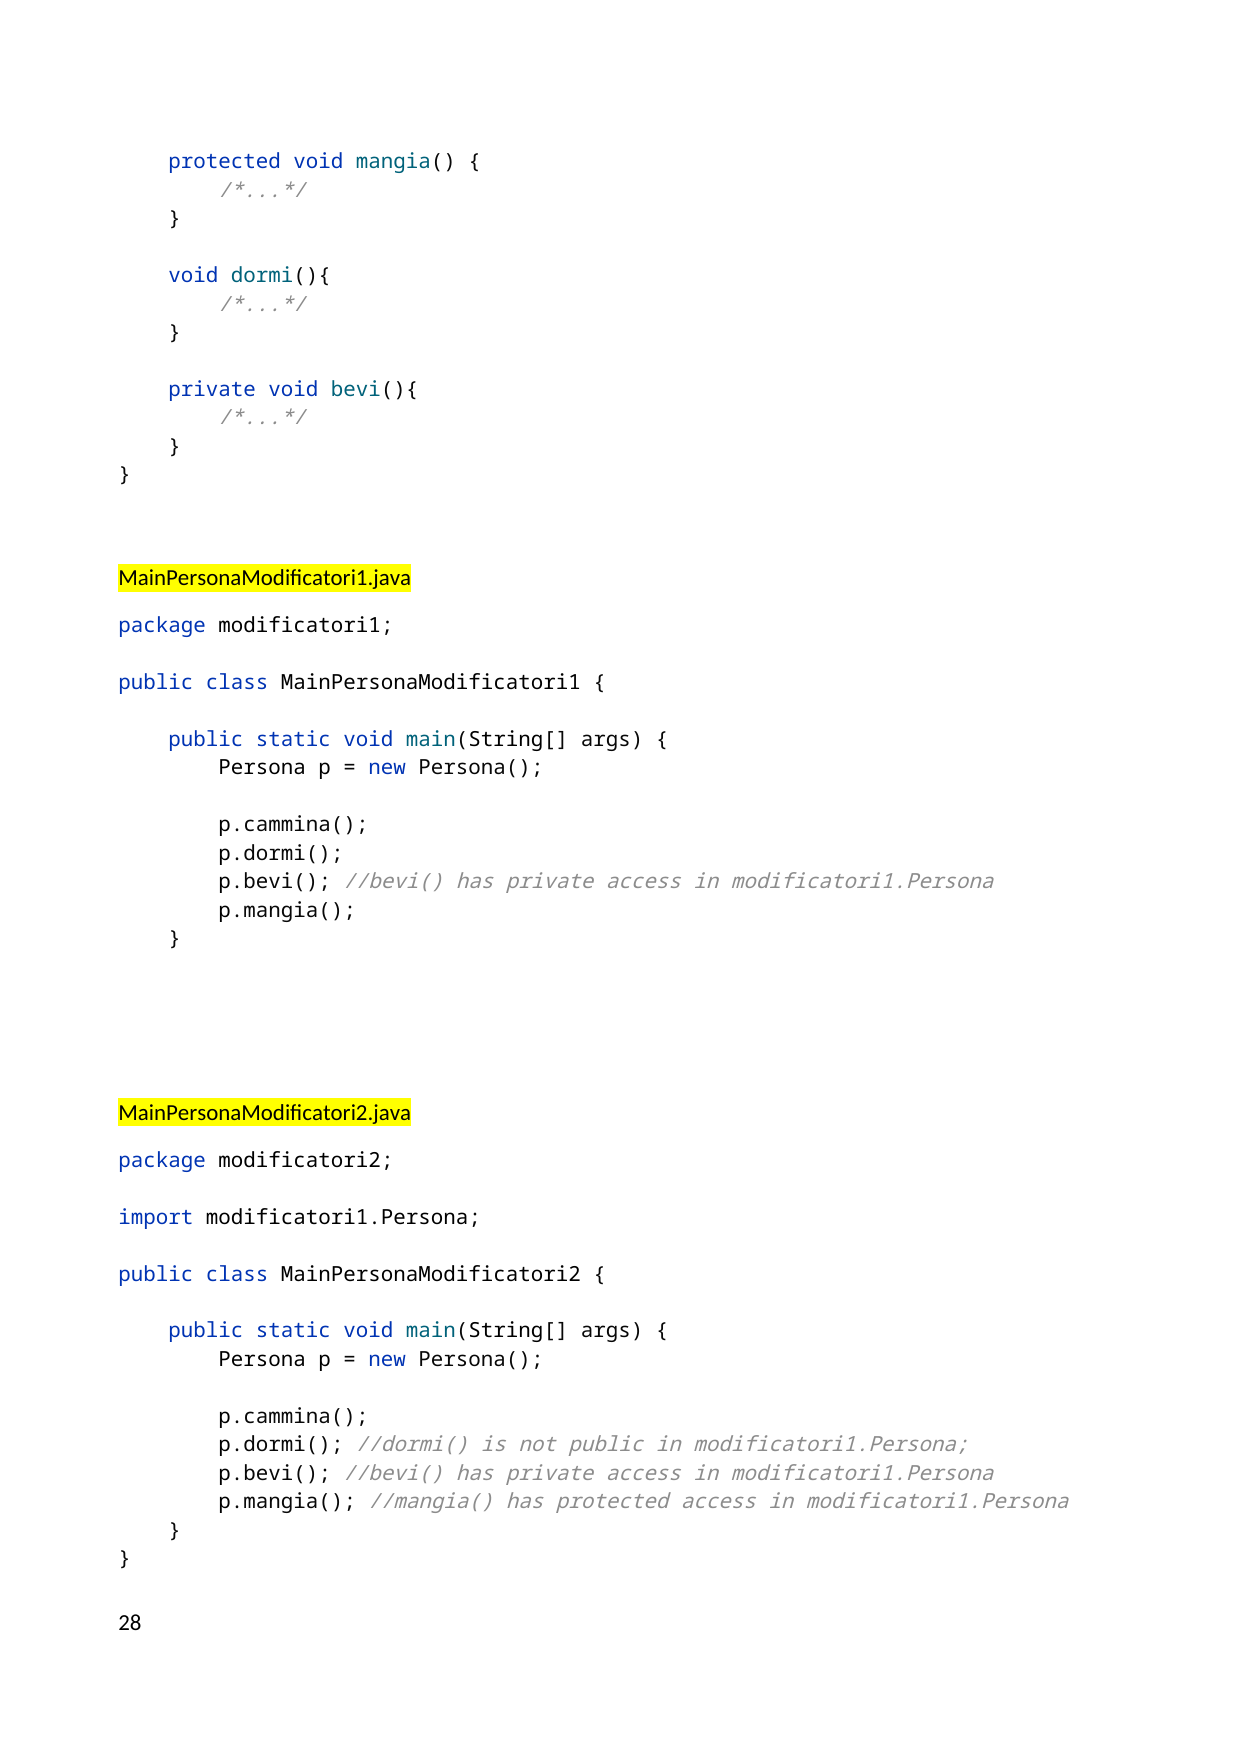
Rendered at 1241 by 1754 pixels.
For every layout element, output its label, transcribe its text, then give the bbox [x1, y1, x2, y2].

text package modificatori1; public class MainPersonaModificatori1 { public static void main(String[] args) { Persona p = new Persona(); p.cammina(); p.dormi(); p.bevi(); //bevi() has private access in modificatori1.Persona p.mangia(); } [118, 610, 1122, 980]
text MainPersonaModificatori2.java [118, 1098, 1122, 1126]
text package modificatori2; import modificatori1.Persona; public class MainPersonaModificatori2 { public static void main(String[] args) { Persona p = new Persona(); p.cammina(); p.dormi(); //dormi() is not public in modificatori1.Persona; p.bevi(); //bevi() has private access in modificatori1.Persona p.mangia(); //mangia() has protected access in modificatori1.Persona } } [118, 1145, 1122, 1572]
text MainPersonaModificatori1.java [118, 563, 1122, 592]
text protected void mangia() { /*...*/ } void dormi(){ /*...*/ } private void bevi(){ /*...*/ } } [118, 118, 1122, 488]
